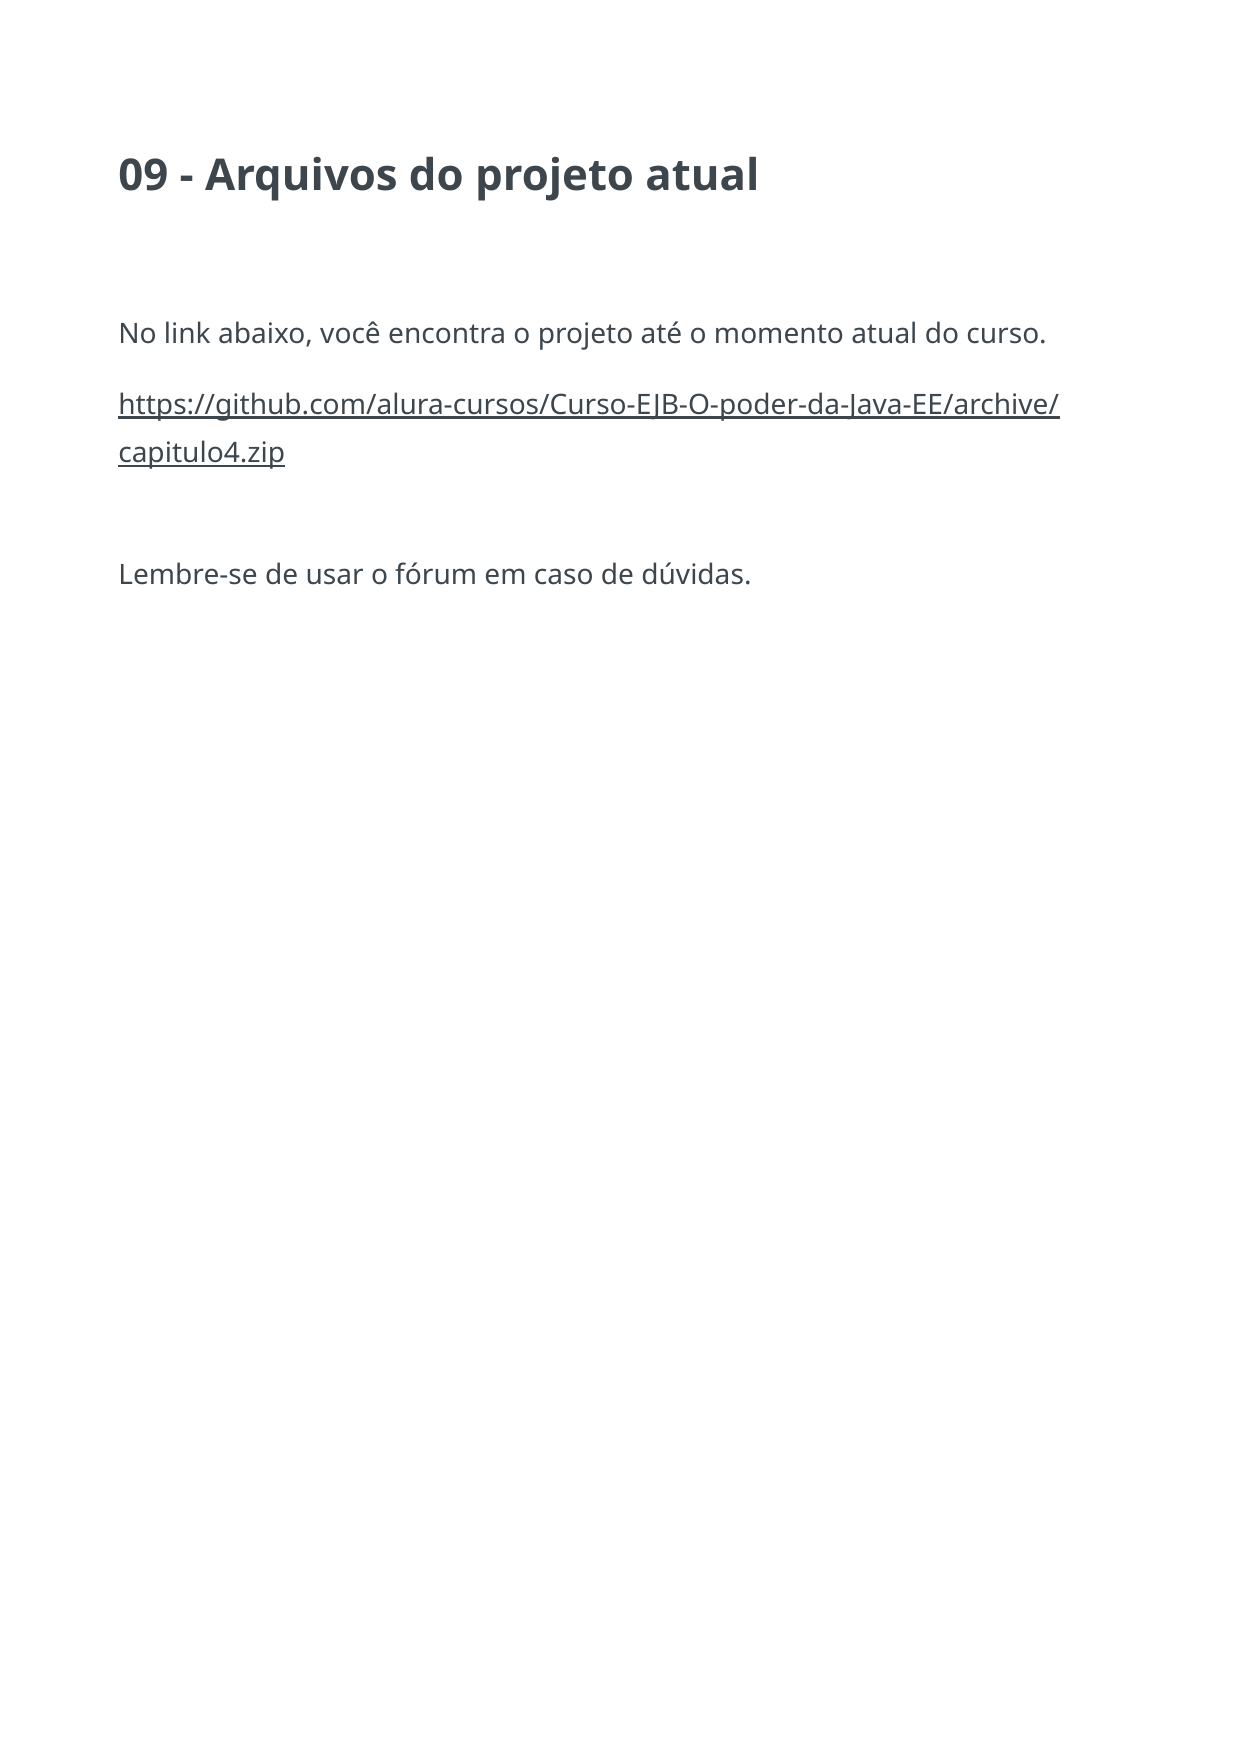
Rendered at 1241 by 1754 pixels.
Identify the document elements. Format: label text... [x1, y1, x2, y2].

text https://github.com/alura-cursos/Curso-EJB-O-poder-da-Java-EE/archive/capitulo4.zip [118, 374, 1122, 471]
subtitle 09 - Arquivos do projeto atual [118, 143, 1122, 203]
text Lembre-se de usar o fórum em caso de dúvidas. [118, 554, 1122, 593]
text No link abaixo, você encontra o projeto até o momento atual do curso. [118, 313, 1122, 352]
